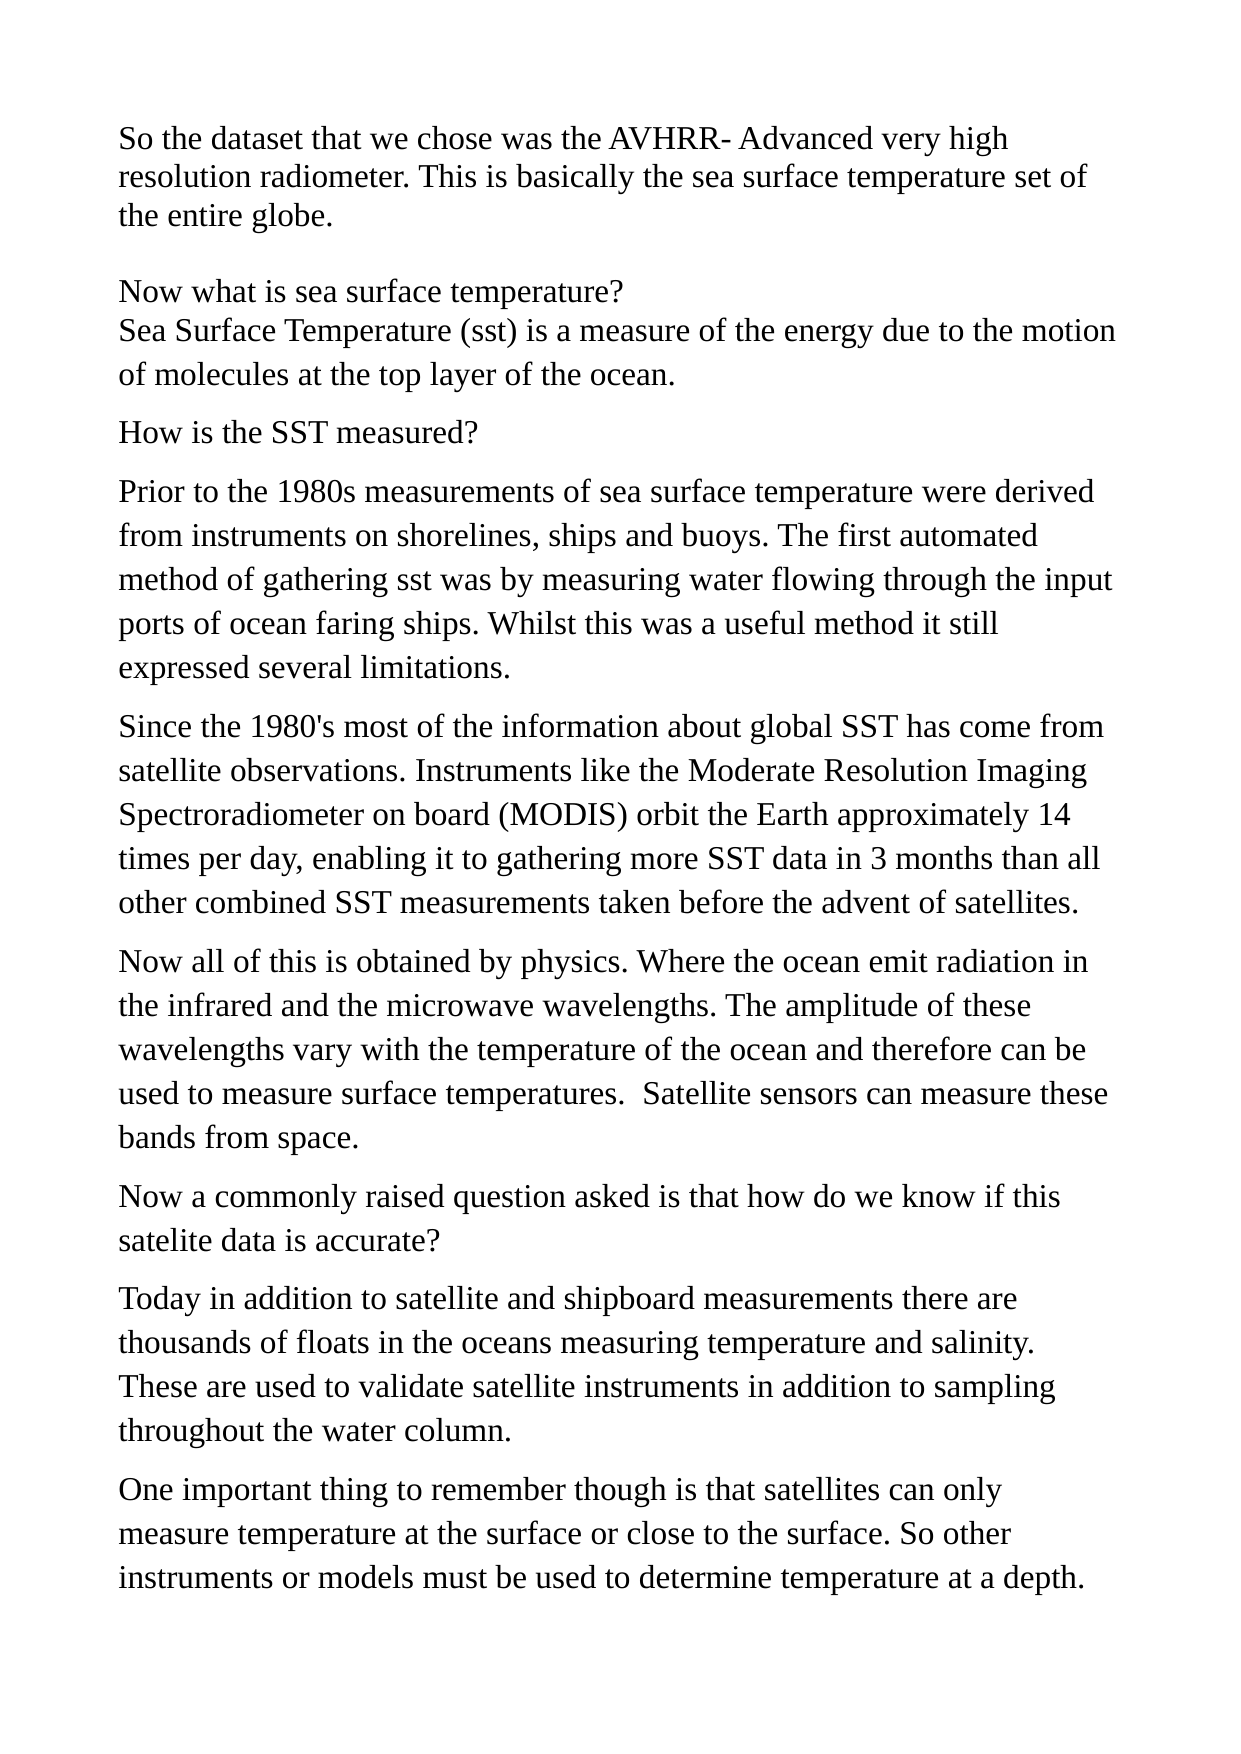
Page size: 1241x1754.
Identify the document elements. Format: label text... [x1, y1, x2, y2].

text Since the 1980's most of the information about global SST has come from satellite observations. Instruments like the Moderate Resolution Imaging Spectroradiometer on board (MODIS) orbit the Earth approximately 14 times per day, enabling it to gathering more SST data in 3 months than all other combined SST measurements taken before the advent of satellites. [118, 706, 1122, 921]
text Prior to the 1980s measurements of sea surface temperature were derived from instruments on shorelines, ships and buoys. The first automated method of gathering sst was by measuring water flowing through the input ports of ocean faring ships. Whilst this was a useful method it still expressed several limitations. [118, 471, 1122, 686]
text Today in addition to satellite and shipboard measurements there are thousands of floats in the oceans measuring temperature and salinity. These are used to validate satellite instruments in addition to sampling throughout the water column. [118, 1278, 1122, 1449]
text One important thing to remember though is that satellites can only measure temperature at the surface or close to the surface. So other instruments or models must be used to determine temperature at a depth. [118, 1469, 1122, 1596]
text Now all of this is obtained by physics. Where the ocean emit radiation in the infrared and the microwave wavelengths. The amplitude of these wavelengths vary with the temperature of the ocean and therefore can be used to measure surface temperatures. Satellite sensors can measure these bands from space. [118, 941, 1122, 1156]
text So the dataset that we chose was the AVHRR- Advanced very high resolution radiometer. This is basically the sea surface temperature set of the entire globe. [118, 118, 1122, 233]
text Now a commonly raised question asked is that how do we know if this satelite data is accurate? [118, 1176, 1122, 1258]
text Now what is sea surface temperature? [118, 271, 1122, 310]
text Sea Surface Temperature (sst) is a measure of the energy due to the motion of molecules at the top layer of the ocean. [118, 310, 1122, 392]
text How is the SST measured? [118, 412, 1122, 451]
